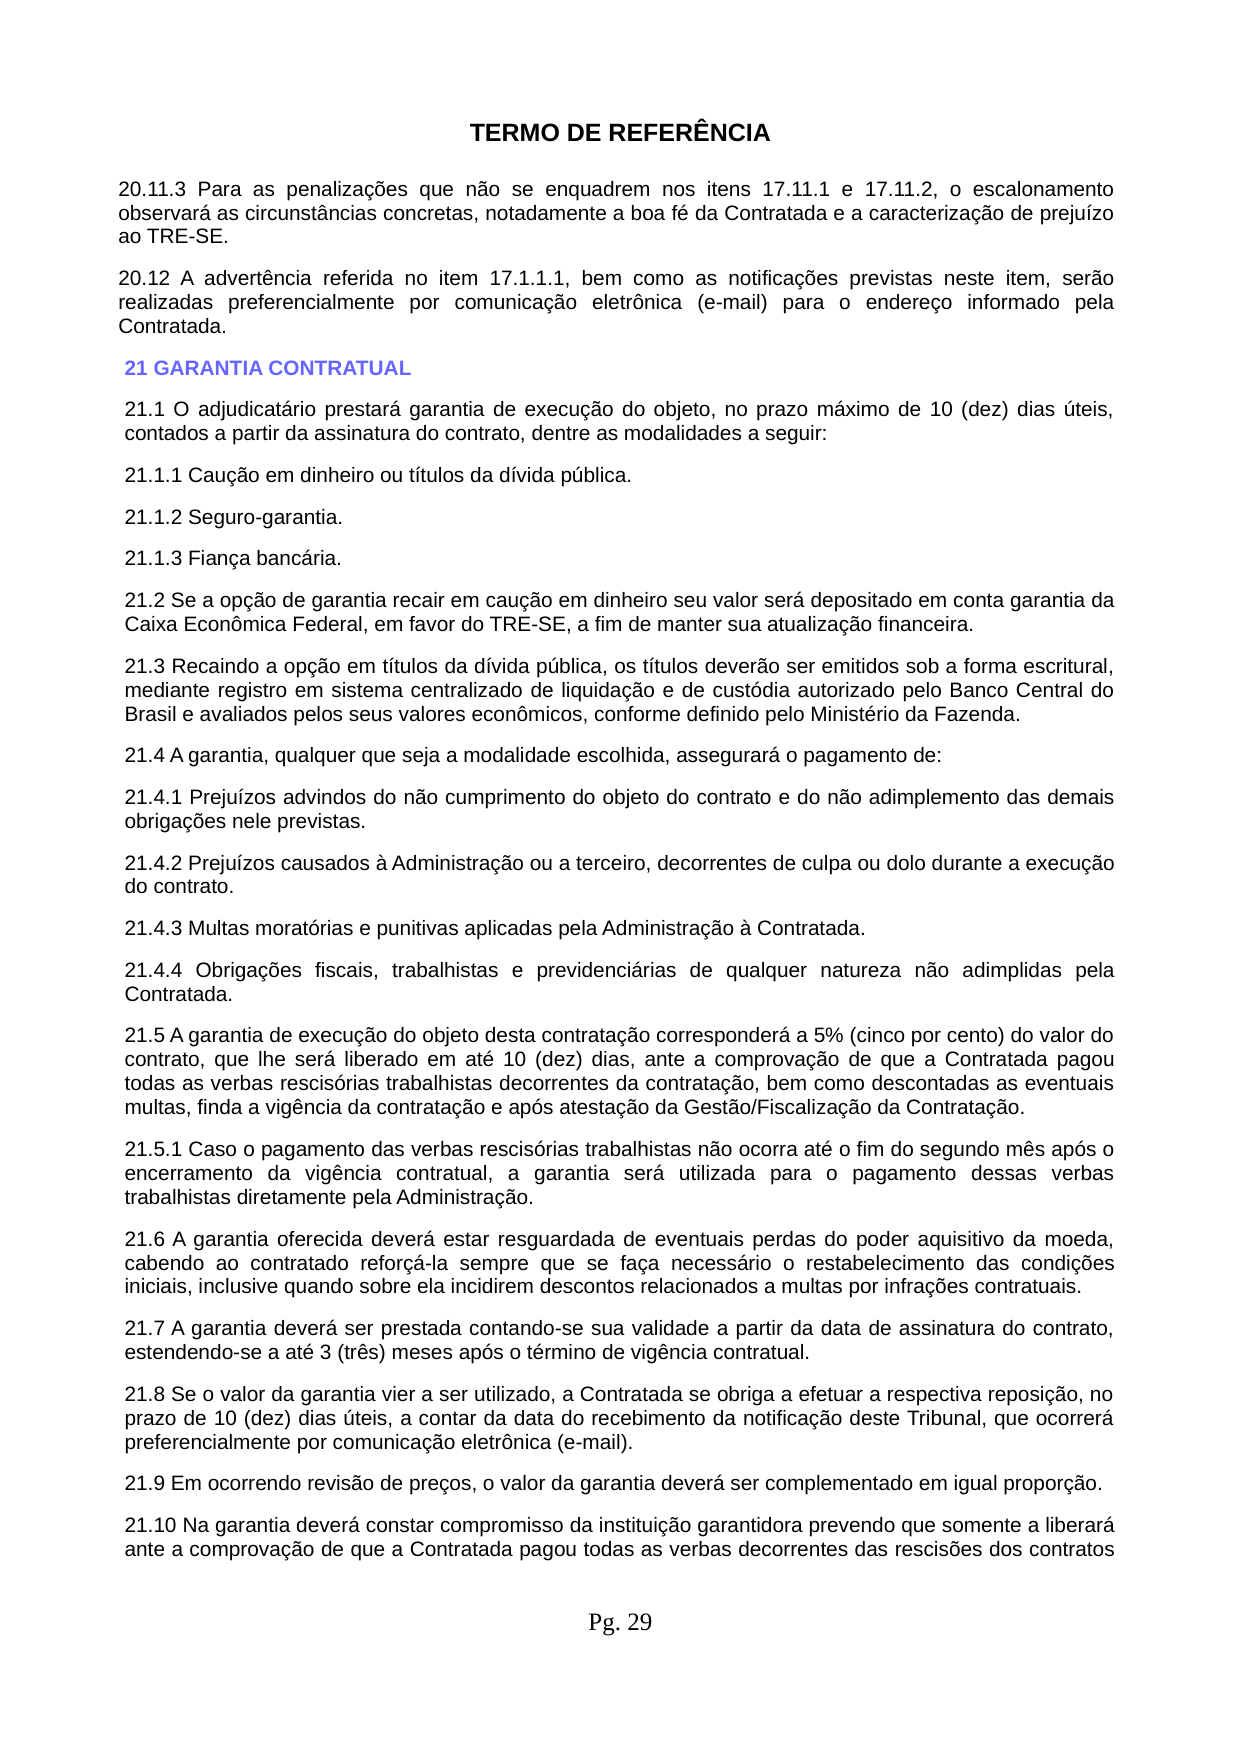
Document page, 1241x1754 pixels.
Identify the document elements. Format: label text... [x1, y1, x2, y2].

text 21.4.2 Prejuízos causados à Administração ou a terceiro, decorrentes de culpa ou dolo durante a execução do contrato. [124, 850, 1116, 898]
text 21.2 Se a opção de garantia recair em caução em dinheiro seu valor será depositado em conta garantia da Caixa Econômica Federal, em favor do TRE-SE, a fim de manter sua atualização financeira. [124, 588, 1116, 636]
text 21.4.4 Obrigações fiscais, trabalhistas e previdenciárias de qualquer natureza não adimplidas pela Contratada. [124, 958, 1116, 1006]
text 21 GARANTIA CONTRATUAL [124, 356, 1116, 379]
text 20.11.3 Para as penalizações que não se enquadrem nos itens 17.11.1 e 17.11.2, o escalonamento observará as circunstâncias concretas, notadamente a boa fé da Contratada e a caracterização de prejuízo ao TRE-SE. [118, 176, 1116, 248]
text 21.8 Se o valor da garantia vier a ser utilizado, a Contratada se obriga a efetuar a respectiva reposição, no prazo de 10 (dez) dias úteis, a contar da data do recebimento da notificação deste Tribunal, que ocorrerá preferencialmente por comunicação eletrônica (e-mail). [124, 1382, 1116, 1453]
text 21.6 A garantia oferecida deverá estar resguardada de eventuais perdas do poder aquisitivo da moeda, cabendo ao contratado reforçá-la sempre que se faça necessário o restabelecimento das condições iniciais, inclusive quando sobre ela incidirem descontos relacionados a multas por infrações contratuais. [124, 1226, 1116, 1298]
text 21.4 A garantia, qualquer que seja a modalidade escolhida, assegurará o pagamento de: [124, 743, 1116, 767]
text 21.4.1 Prejuízos advindos do não cumprimento do objeto do contrato e do não adimplemento das demais obrigações nele previstas. [124, 785, 1116, 833]
text 21.1.2 Seguro-garantia. [124, 504, 1116, 528]
text 21.10 Na garantia deverá constar compromisso da instituição garantidora prevendo que somente a liberará ante a comprovação de que a Contratada pagou todas as verbas decorrentes das rescisões dos contratos [124, 1513, 1116, 1561]
text 20.12 A advertência referida no item 17.1.1.1, bem como as notificações previstas neste item, serão realizadas preferencialmente por comunicação eletrônica (e-mail) para o endereço informado pela Contratada. [118, 266, 1116, 338]
text 21.3 Recaindo a opção em títulos da dívida pública, os títulos deverão ser emitidos sob a forma escritural, mediante registro em sistema centralizado de liquidação e de custódia autorizado pelo Banco Central do Brasil e avaliados pelos seus valores econômicos, conforme definido pelo Ministério da Fazenda. [124, 653, 1116, 725]
text 21.9 Em ocorrendo revisão de preços, o valor da garantia deverá ser complementado em igual proporção. [124, 1471, 1116, 1495]
text 21.1.1 Caução em dinheiro ou títulos da dívida pública. [124, 463, 1116, 487]
text 21.4.3 Multas moratórias e punitivas aplicadas pela Administração à Contratada. [124, 916, 1116, 940]
text 21.1 O adjudicatário prestará garantia de execução do objeto, no prazo máximo de 10 (dez) dias úteis, contados a partir da assinatura do contrato, dentre as modalidades a seguir: [124, 397, 1116, 445]
text 21.1.3 Fiança bancária. [124, 546, 1116, 570]
text 21.5.1 Caso o pagamento das verbas rescisórias trabalhistas não ocorra até o fim do segundo mês após o encerramento da vigência contratual, a garantia será utilizada para o pagamento dessas verbas trabalhistas diretamente pela Administração. [124, 1137, 1116, 1209]
text 21.7 A garantia deverá ser prestada contando-se sua validade a partir da data de assinatura do contrato, estendendo-se a até 3 (três) meses após o término de vigência contratual. [124, 1316, 1116, 1364]
text 21.5 A garantia de execução do objeto desta contratação corresponderá a 5% (cinco por cento) do valor do contrato, que lhe será liberado em até 10 (dez) dias, ante a comprovação de que a Contratada pagou todas as verbas rescisórias trabalhistas decorrentes da contratação, bem como descontadas as eventuais multas, finda a vigência da contratação e após atestação da Gestão/Fiscalização da Contratação. [124, 1023, 1116, 1119]
